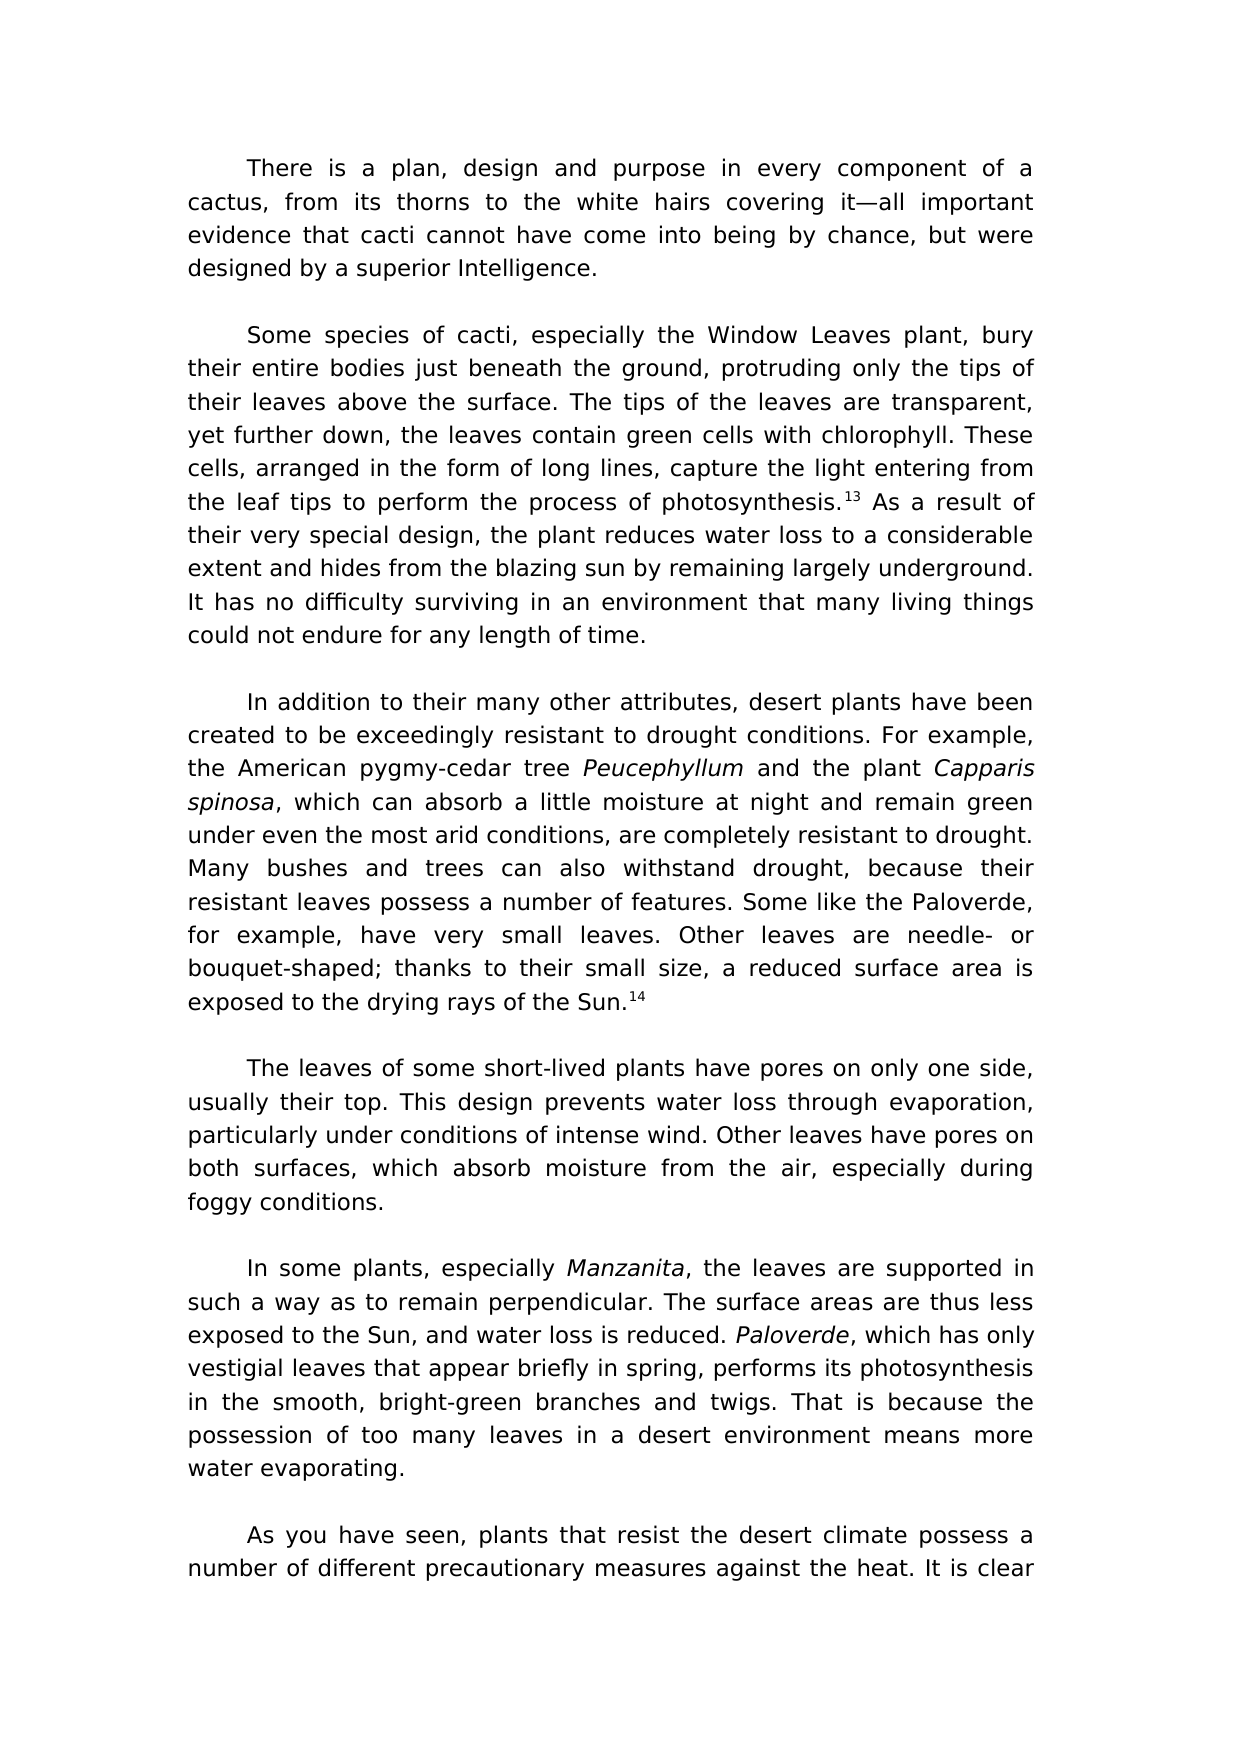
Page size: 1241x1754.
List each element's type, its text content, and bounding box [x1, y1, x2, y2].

text In some plants, especially Manzanita, the leaves are supported in such a way as to remain perpendicular. The surface areas are thus less exposed to the Sun, and water loss is reduced. Paloverde, which has only vestigial leaves that appear briefly in spring, performs its photosynthesis in the smooth, bright-green branches and twigs. That is because the possession of too many leaves in a desert environment means more water evaporating. [187, 1250, 1035, 1483]
text In addition to their many other attributes, desert plants have been created to be exceedingly resistant to drought conditions. For example, the American pygmy-cedar tree Peucephyllum and the plant Capparis spinosa, which can absorb a little moisture at night and remain green under even the most arid conditions, are completely resistant to drought. Many bushes and trees can also withstand drought, because their resistant leaves possess a number of features. Some like the Paloverde, for example, have very small leaves. Other leaves are needle- or bouquet-shaped; thanks to their small size, a reduced surface area is exposed to the drying rays of the Sun. [187, 683, 1035, 1017]
text As you have seen, plants that resist the desert climate possess a number of different precautionary measures against the heat. It is clear [187, 1517, 1035, 1583]
text The leaves of some short-lived plants have pores on only one side, usually their top. This design prevents water loss through evaporation, particularly under conditions of intense wind. Other leaves have pores on both surfaces, which absorb moisture from the air, especially during foggy conditions. [187, 1050, 1035, 1217]
text Some species of cacti, especially the Window Leaves plant, bury their entire bodies just beneath the ground, protruding only the tips of their leaves above the surface. The tips of the leaves are transparent, yet further down, the leaves contain green cells with chlorophyll. These cells, arranged in the form of long lines, capture the light entering from the leaf tips to perform the process of photosynthesis. As a result of their very special design, the plant reduces water loss to a considerable extent and hides from the blazing sun by remaining largely underground. It has no difficulty surviving in an environment that many living things could not endure for any length of time. [187, 317, 1035, 650]
text There is a plan, design and purpose in every component of a cactus, from its thorns to the white hairs covering it—all important evidence that cacti cannot have come into being by chance, but were designed by a superior Intelligence. [187, 150, 1035, 283]
